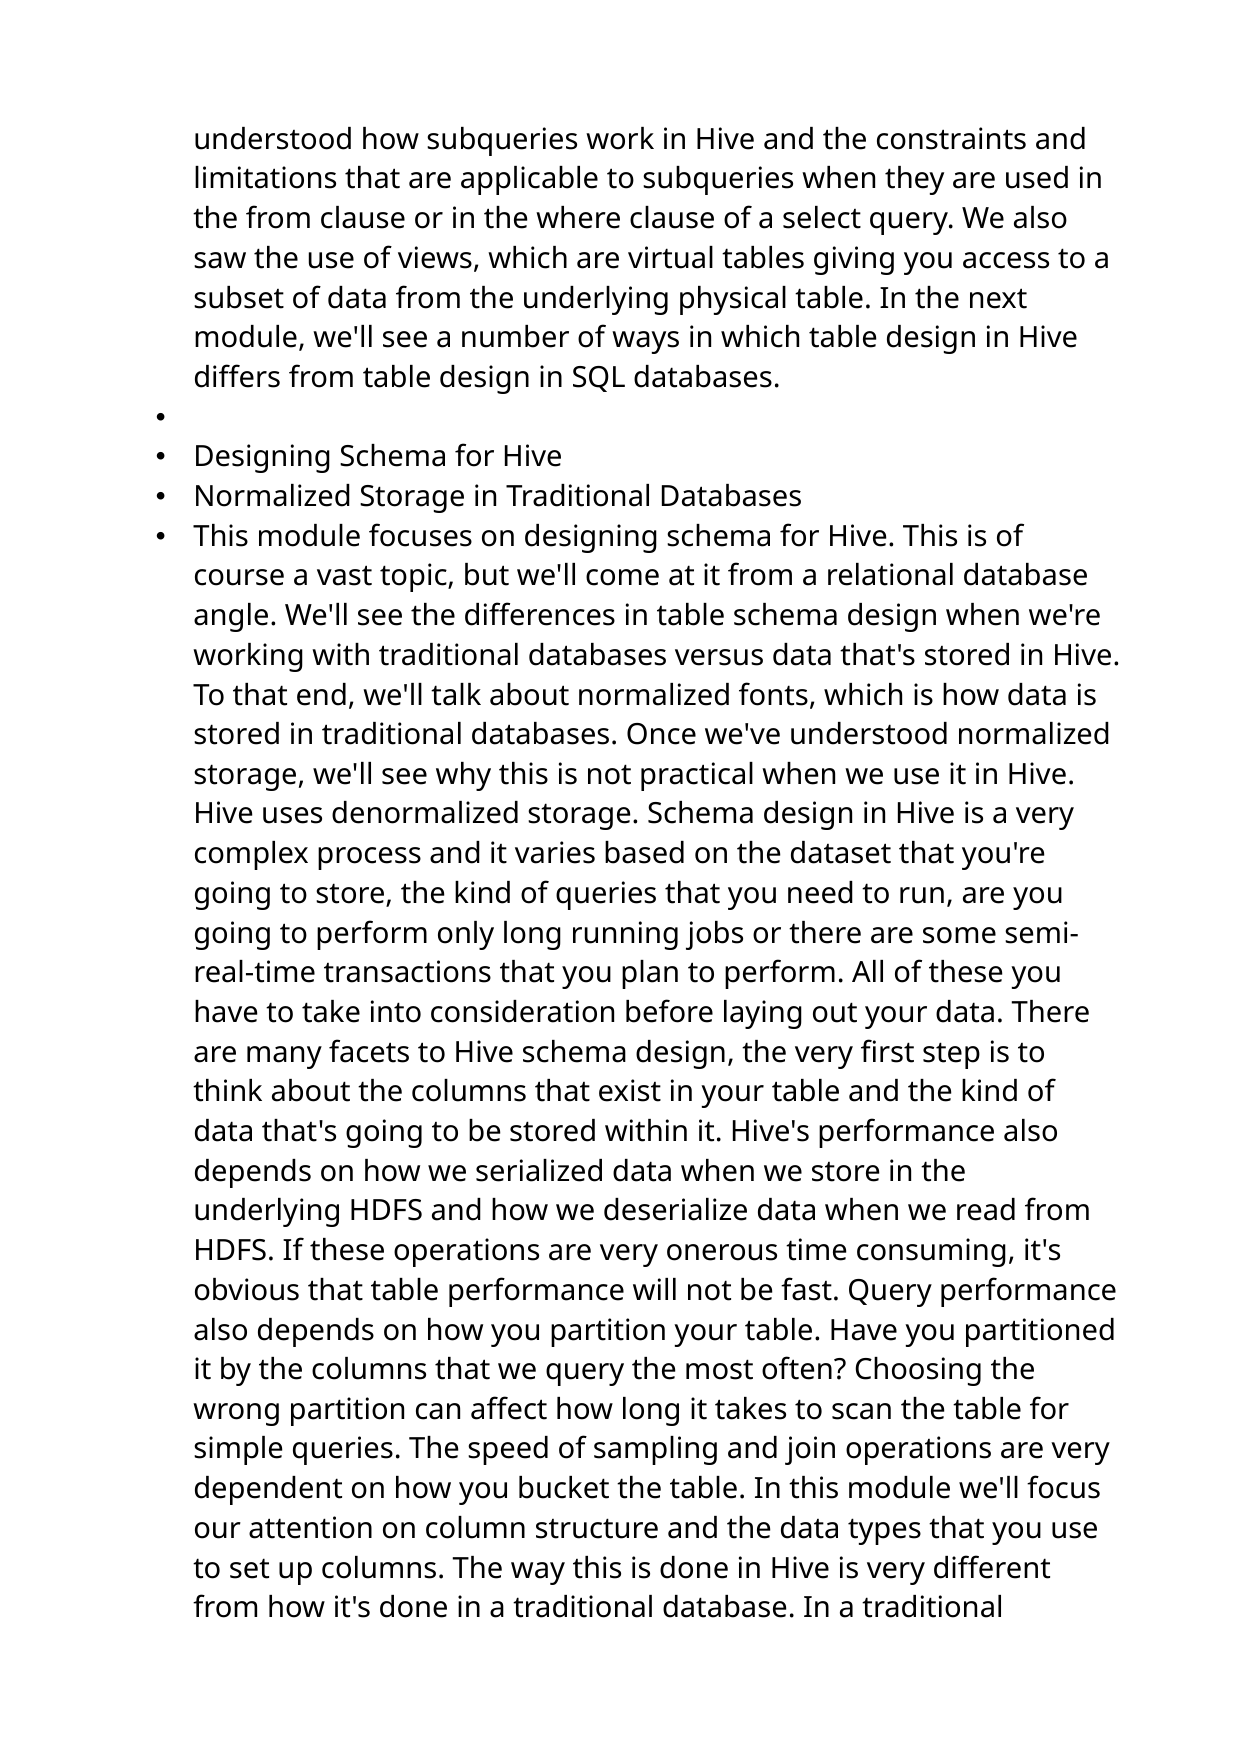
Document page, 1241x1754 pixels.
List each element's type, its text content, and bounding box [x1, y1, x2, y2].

list Normalized Storage in Traditional Databases [156, 475, 1122, 515]
list This module focuses on designing schema for Hive. This is of course a vast topic, but we'll come at it from a relational database angle. We'll see the differences in table schema design when we're working with traditional databases versus data that's stored in Hive. To that end, we'll talk about normalized fonts, which is how data is stored in traditional databases. Once we've understood normalized storage, we'll see why this is not practical when we use it in Hive. Hive uses denormalized storage. Schema design in Hive is a very complex process and it varies based on the dataset that you're going to store, the kind of queries that you need to run, are you going to perform only long running jobs or there are some semi-real-time transactions that you plan to perform. All of these you have to take into consideration before laying out your data. There are many facets to Hive schema design, the very first step is to think about the columns that exist in your table and the kind of data that's going to be stored within it. Hive's performance also depends on how we serialized data when we store in the underlying HDFS and how we deserialize data when we read from HDFS. If these operations are very onerous time consuming, it's obvious that table performance will not be fast. Query performance also depends on how you partition your table. Have you partitioned it by the columns that we query the most often? Choosing the wrong partition can affect how long it takes to scan the table for simple queries. The speed of sampling and join operations are very dependent on how you bucket the table. In this module we'll focus our attention on column structure and the data types that you use to set up columns. The way this is done in Hive is very different from how it's done in a traditional database. In a traditional [156, 515, 1122, 1626]
list Designing Schema for Hive [156, 436, 1122, 475]
list understood how subqueries work in Hive and the constraints and limitations that are applicable to subqueries when they are used in the from clause or in the where clause of a select query. We also saw the use of views, which are virtual tables giving you access to a subset of data from the underlying physical table. In the next module, we'll see a number of ways in which table design in Hive differs from table design in SQL databases. [156, 118, 1122, 396]
